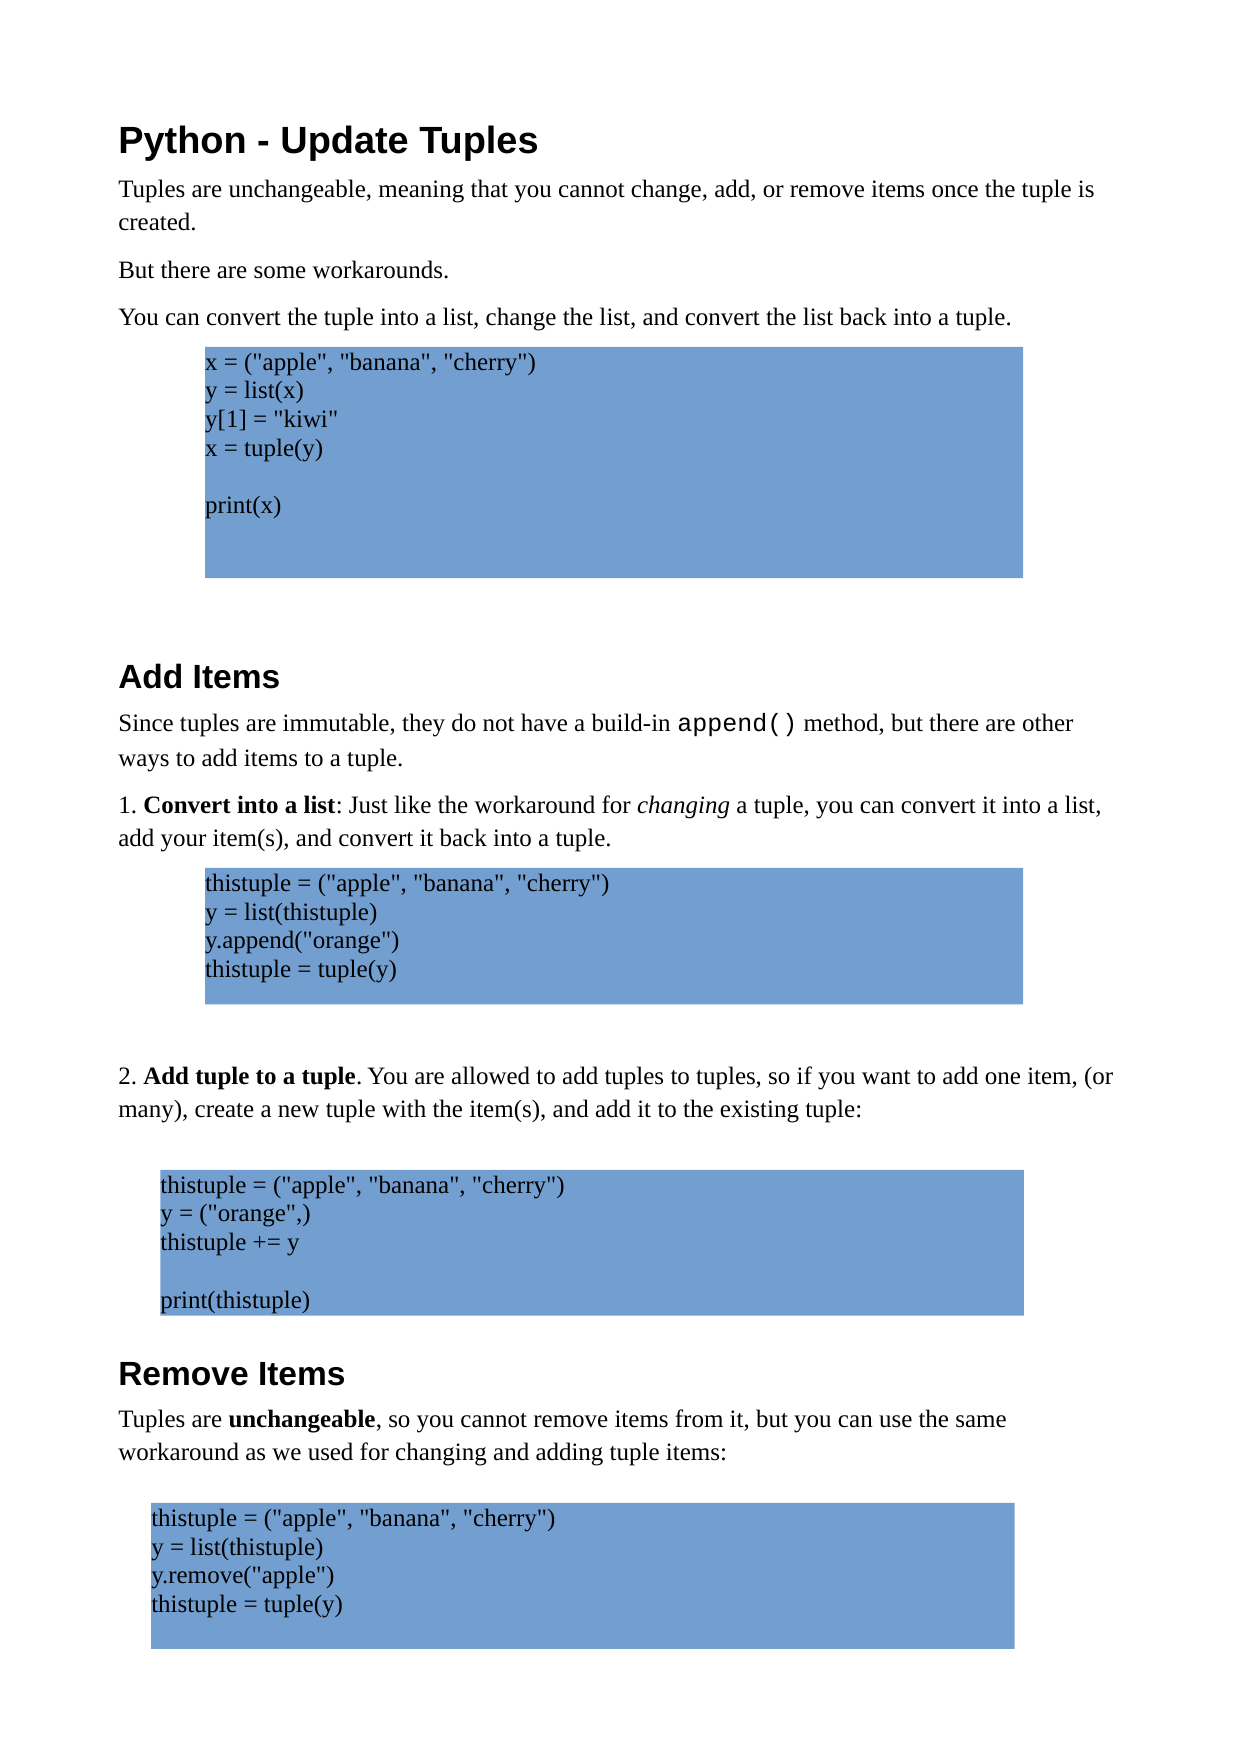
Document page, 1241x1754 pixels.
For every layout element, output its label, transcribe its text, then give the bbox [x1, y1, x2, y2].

text But there are some workarounds. [118, 255, 1122, 284]
text Tuples are unchangeable, meaning that you cannot change, add, or remove items once the tuple is created. [118, 174, 1122, 236]
subtitle Remove Items [118, 1353, 1122, 1392]
text Tuples are unchangeable, so you cannot remove items from it, but you can use the same workaround as we used for changing and adding tuple items: [118, 1404, 1122, 1466]
text Since tuples are immutable, they do not have a build-in append() method, but there are other ways to add items to a tuple. [118, 708, 1122, 772]
subtitle Python - Update Tuples [118, 118, 1122, 162]
text You can convert the tuple into a list, change the list, and convert the list back into a tuple. [118, 302, 1122, 331]
subtitle Add Items [118, 657, 1122, 695]
text 2. Add tuple to a tuple. You are allowed to add tuples to tuples, so if you want to add one item, (or many), create a new tuple with the item(s), and add it to the existing tuple: [118, 1061, 1122, 1123]
text 1. Convert into a list: Just like the workaround for changing a tuple, you can convert it into a list, add your item(s), and convert it back into a tuple. [118, 790, 1122, 852]
